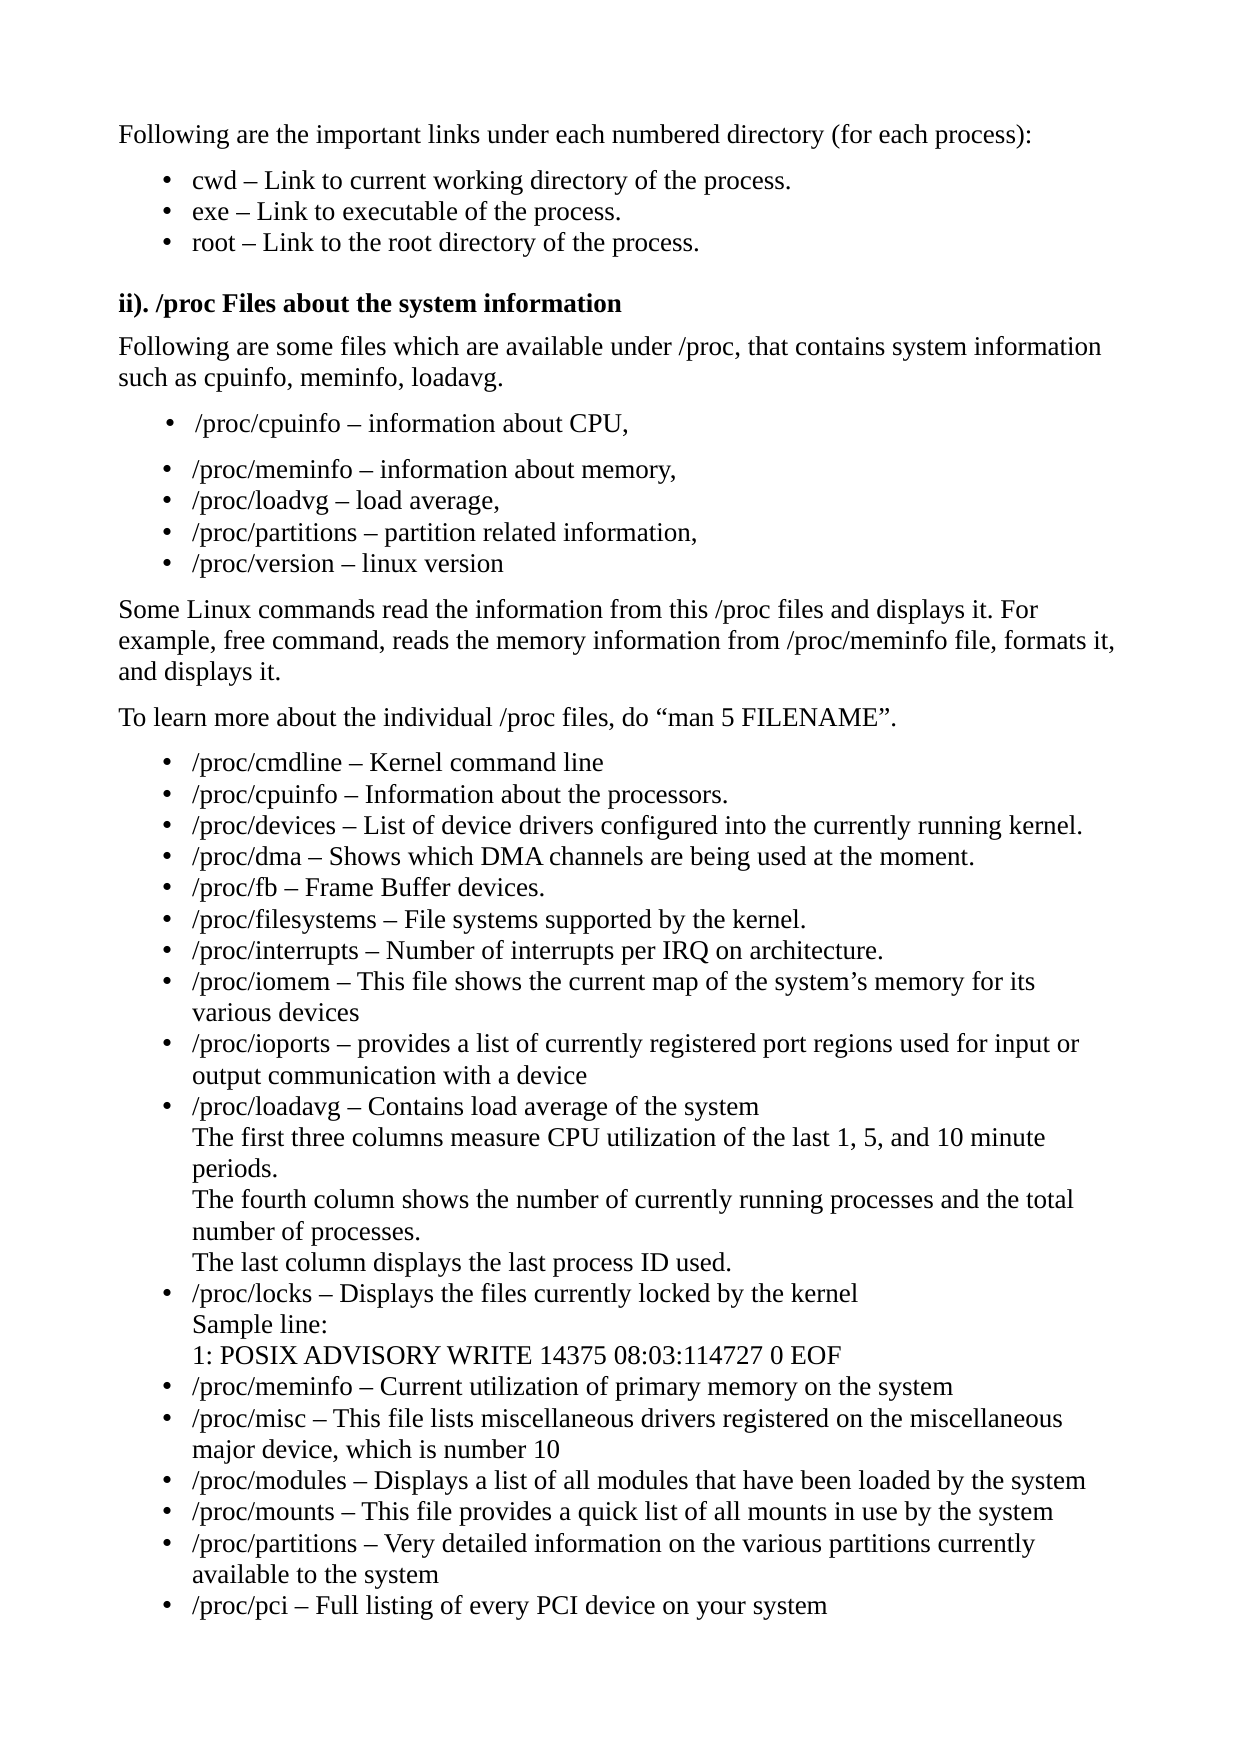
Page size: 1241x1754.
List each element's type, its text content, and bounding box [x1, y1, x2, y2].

list /proc/interrupts – Number of interrupts per IRQ on architecture. [162, 934, 1122, 965]
list /proc/loadvg – load average, [162, 484, 1122, 516]
list /proc/ioports – provides a list of currently registered port regions used for input or output communication with a device [162, 1028, 1122, 1090]
list /proc/devices – List of device drivers configured into the currently running kernel. [162, 809, 1122, 840]
list exe – Link to executable of the process. [162, 195, 1122, 226]
list /proc/partitions – partition related information, [162, 516, 1122, 547]
text Some Linux commands read the information from this /proc files and displays it. For example, free command, reads the memory information from /proc/meminfo file, formats it, and displays it. [118, 593, 1122, 686]
subtitle ii). /proc Files about the system information [118, 287, 1122, 318]
list /proc/locks – Displays the files currently locked by the kernel Sample line: 1: POSIX ADVISORY WRITE 14375 08:03:114727 0 EOF [162, 1277, 1122, 1371]
list /proc/meminfo – information about memory, [162, 453, 1122, 484]
text To learn more about the individual /proc files, do “man 5 FILENAME”. [118, 701, 1122, 732]
text Following are the important links under each numbered directory (for each process): [118, 118, 1122, 149]
list /proc/version – linux version [162, 547, 1122, 578]
list /proc/dma – Shows which DMA channels are being used at the moment. [162, 840, 1122, 871]
list /proc/fb – Frame Buffer devices. [162, 871, 1122, 903]
text Following are some files which are available under /proc, that contains system information such as cpuinfo, meminfo, loadavg. [118, 330, 1122, 393]
list /proc/pci – Full listing of every PCI device on your system [162, 1589, 1122, 1620]
list root – Link to the root directory of the process. [162, 226, 1122, 258]
list cwd – Link to current working directory of the process. [162, 164, 1122, 195]
list /proc/cmdline – Kernel command line [162, 746, 1122, 778]
list /proc/cpuinfo – Information about the processors. [162, 778, 1122, 809]
list /proc/misc – This file lists miscellaneous drivers registered on the miscellaneous major device, which is number 10 [162, 1402, 1122, 1464]
list /proc/iomem – This file shows the current map of the system’s memory for its various devices [162, 965, 1122, 1028]
list /proc/partitions – Very detailed information on the various partitions currently available to the system [162, 1527, 1122, 1589]
list /proc/modules – Displays a list of all modules that have been loaded by the system [162, 1464, 1122, 1495]
list /proc/filesystems – File systems supported by the kernel. [162, 903, 1122, 934]
list /proc/mounts – This file provides a quick list of all mounts in use by the system [162, 1495, 1122, 1527]
list /proc/meminfo – Current utilization of primary memory on the system [162, 1371, 1122, 1402]
list /proc/cpuinfo – information about CPU, [165, 407, 1122, 438]
list /proc/loadavg – Contains load average of the system The first three columns measure CPU utilization of the last 1, 5, and 10 minute periods. The fourth column shows the number of currently running processes and the total number of processes. The last column displays the last process ID used. [162, 1090, 1122, 1277]
